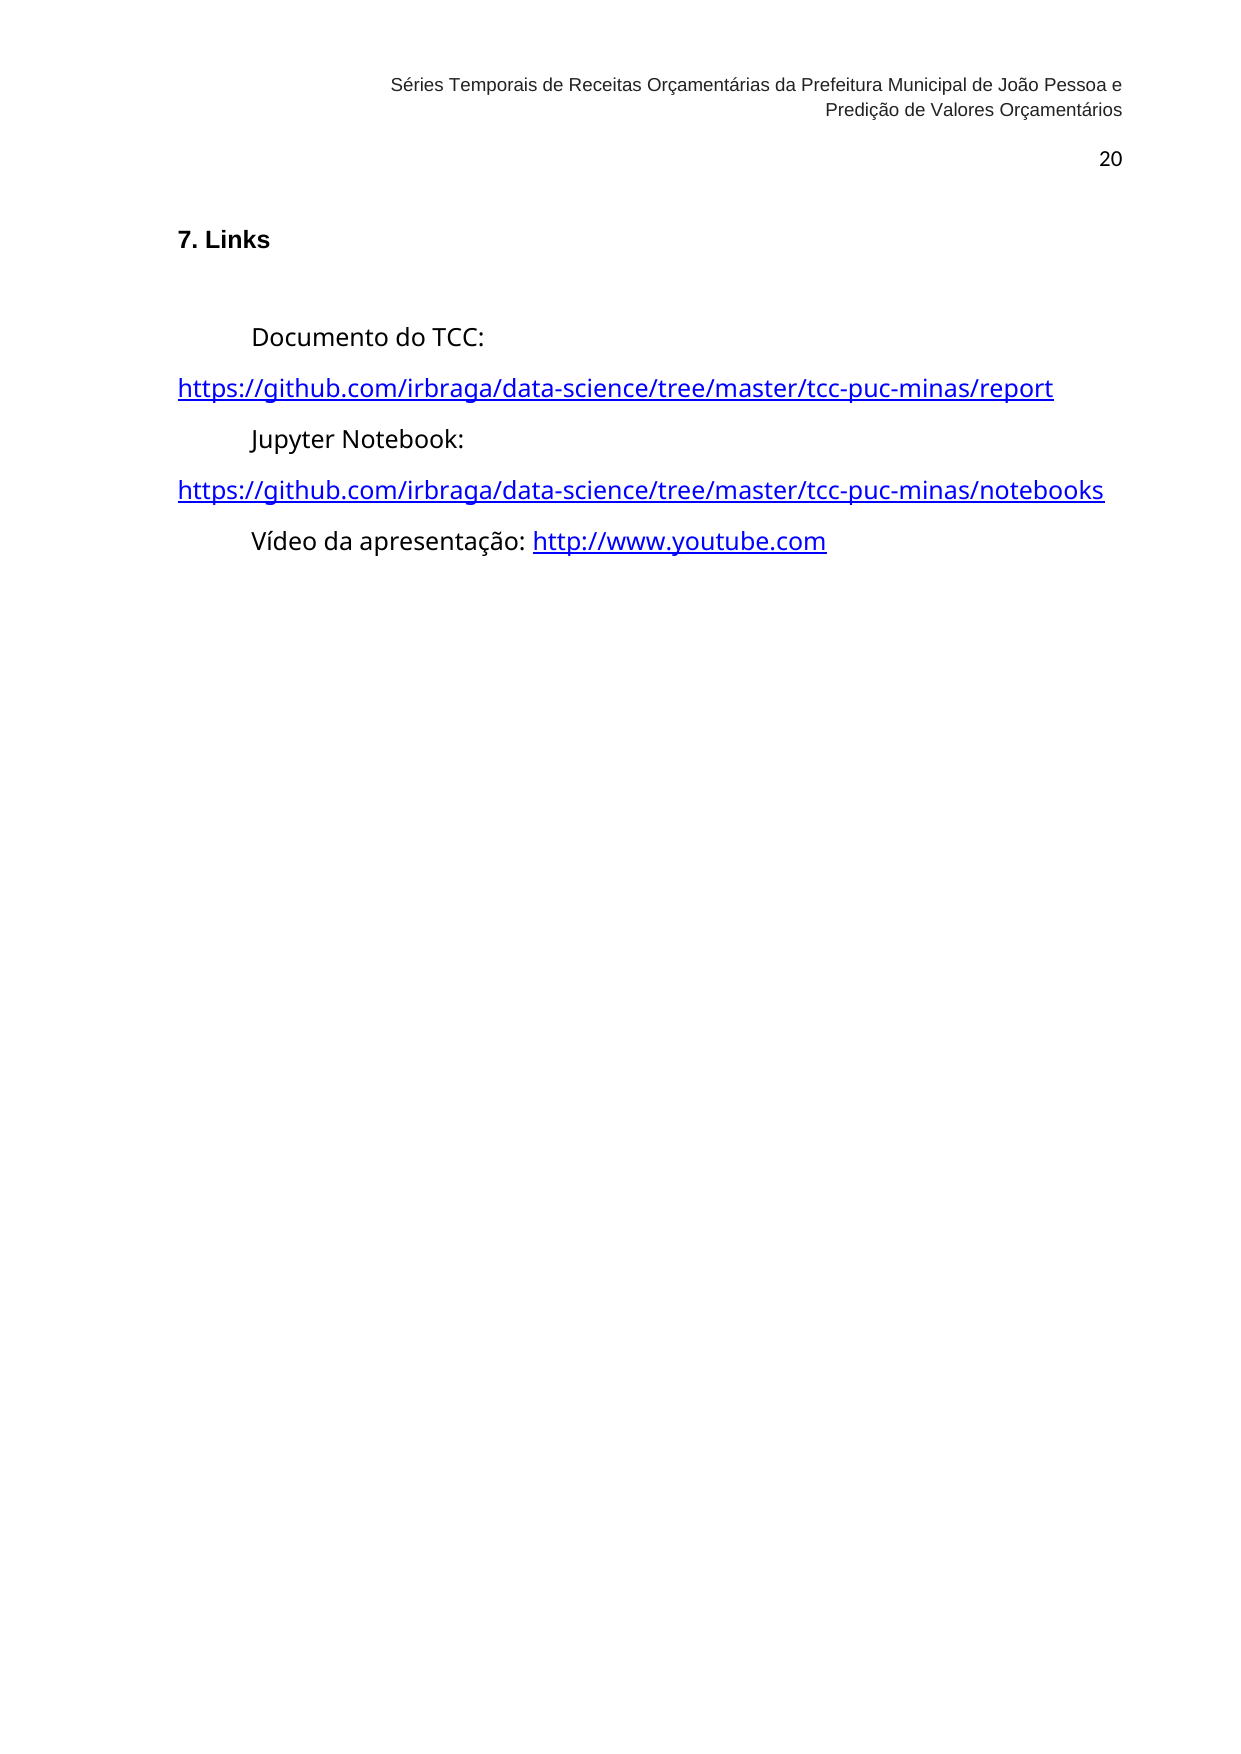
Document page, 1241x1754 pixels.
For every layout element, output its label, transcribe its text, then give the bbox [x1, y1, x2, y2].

text Jupyter Notebook: https://github.com/irbraga/data-science/tree/master/tcc-puc-minas/notebooks [177, 422, 1122, 507]
text Documento do TCC: https://github.com/irbraga/data-science/tree/master/tcc-puc-minas/report [177, 319, 1122, 404]
text Vídeo da apresentação: http://www.youtube.com [177, 524, 1122, 558]
subtitle 7. Links [177, 225, 1122, 254]
